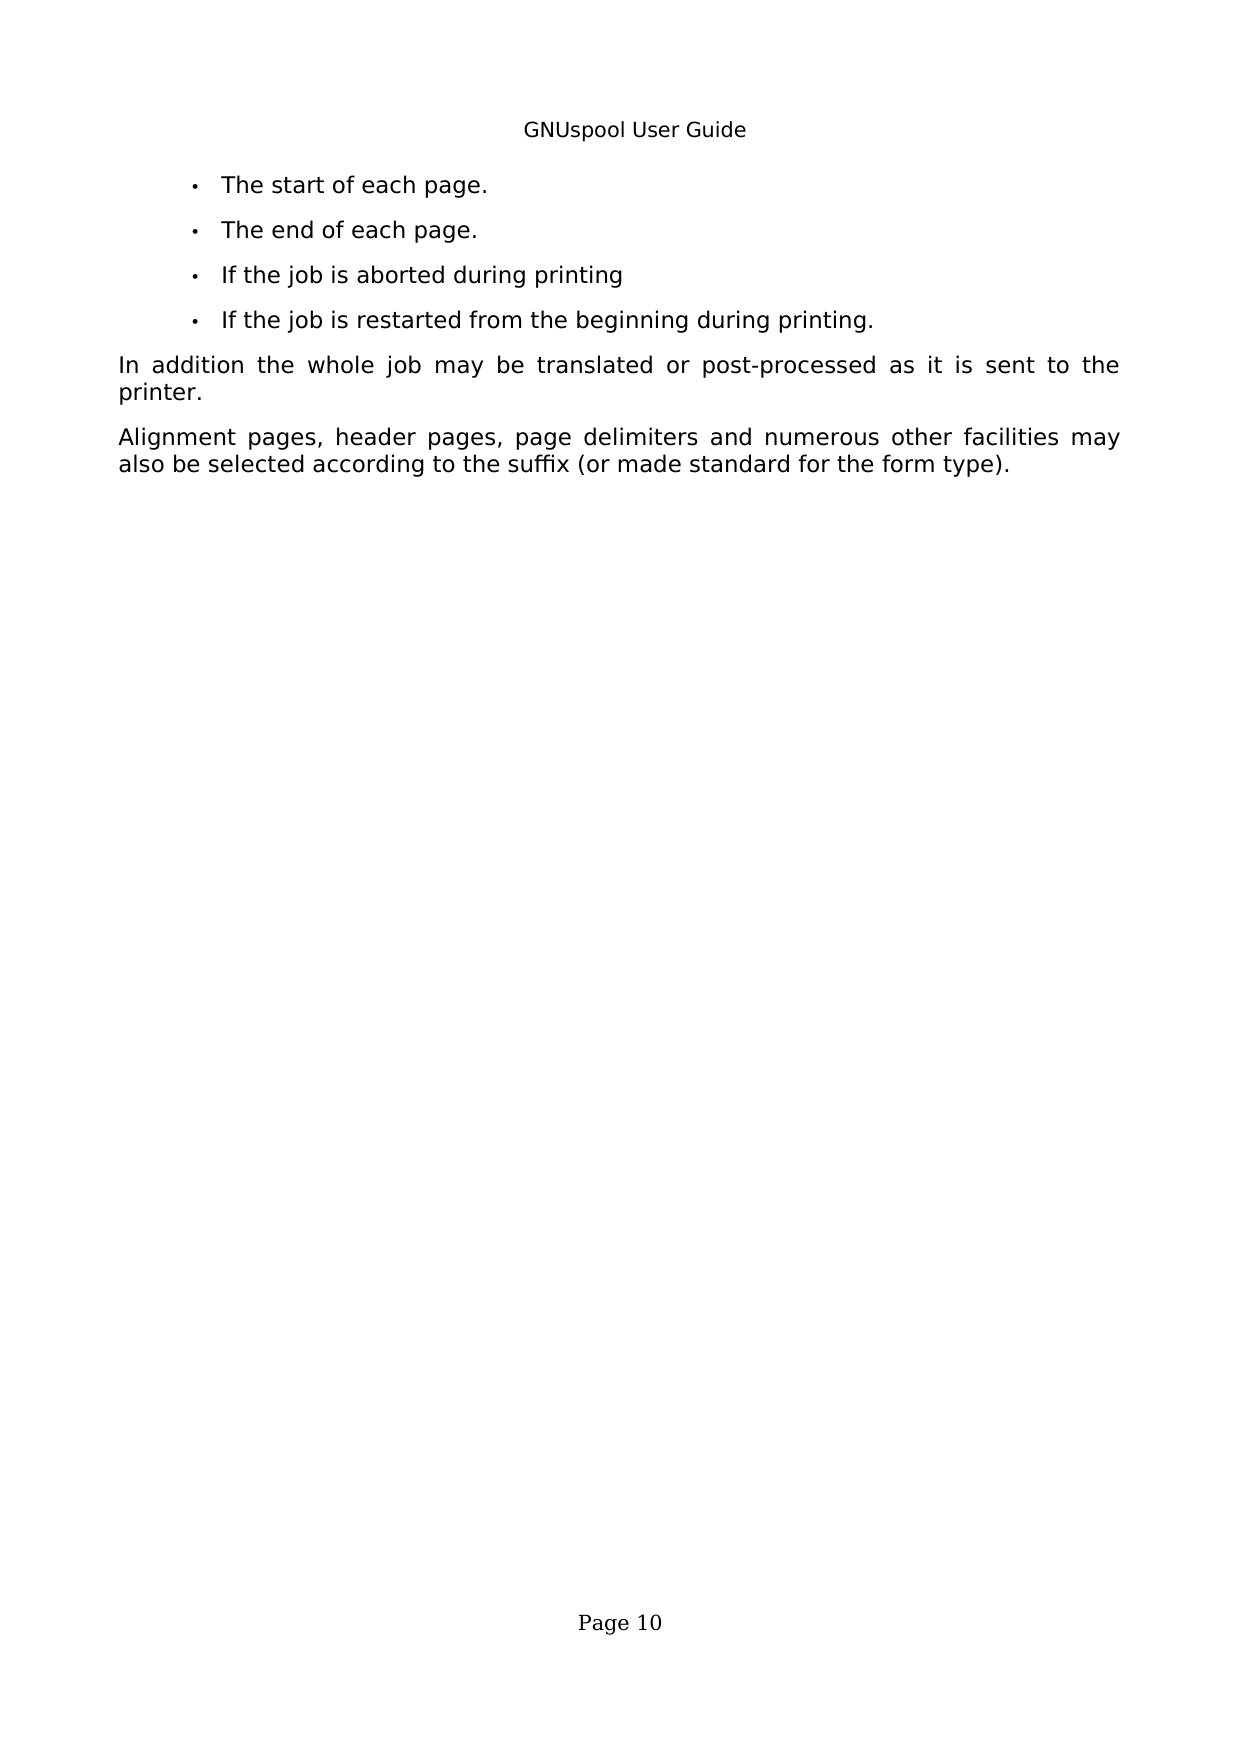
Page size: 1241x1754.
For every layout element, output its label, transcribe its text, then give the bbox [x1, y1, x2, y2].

list The end of each page. [192, 217, 1122, 244]
text Alignment pages, header pages, page delimiters and numerous other facilities may also be selected according to the suffix (or made standard for the form type). [118, 424, 1122, 478]
list The start of each page. [192, 172, 1122, 199]
list If the job is aborted during printing [192, 262, 1122, 289]
text In addition the whole job may be translated or post-processed as it is sent to the printer. [118, 352, 1122, 406]
list If the job is restarted from the beginning during printing. [192, 307, 1122, 334]
